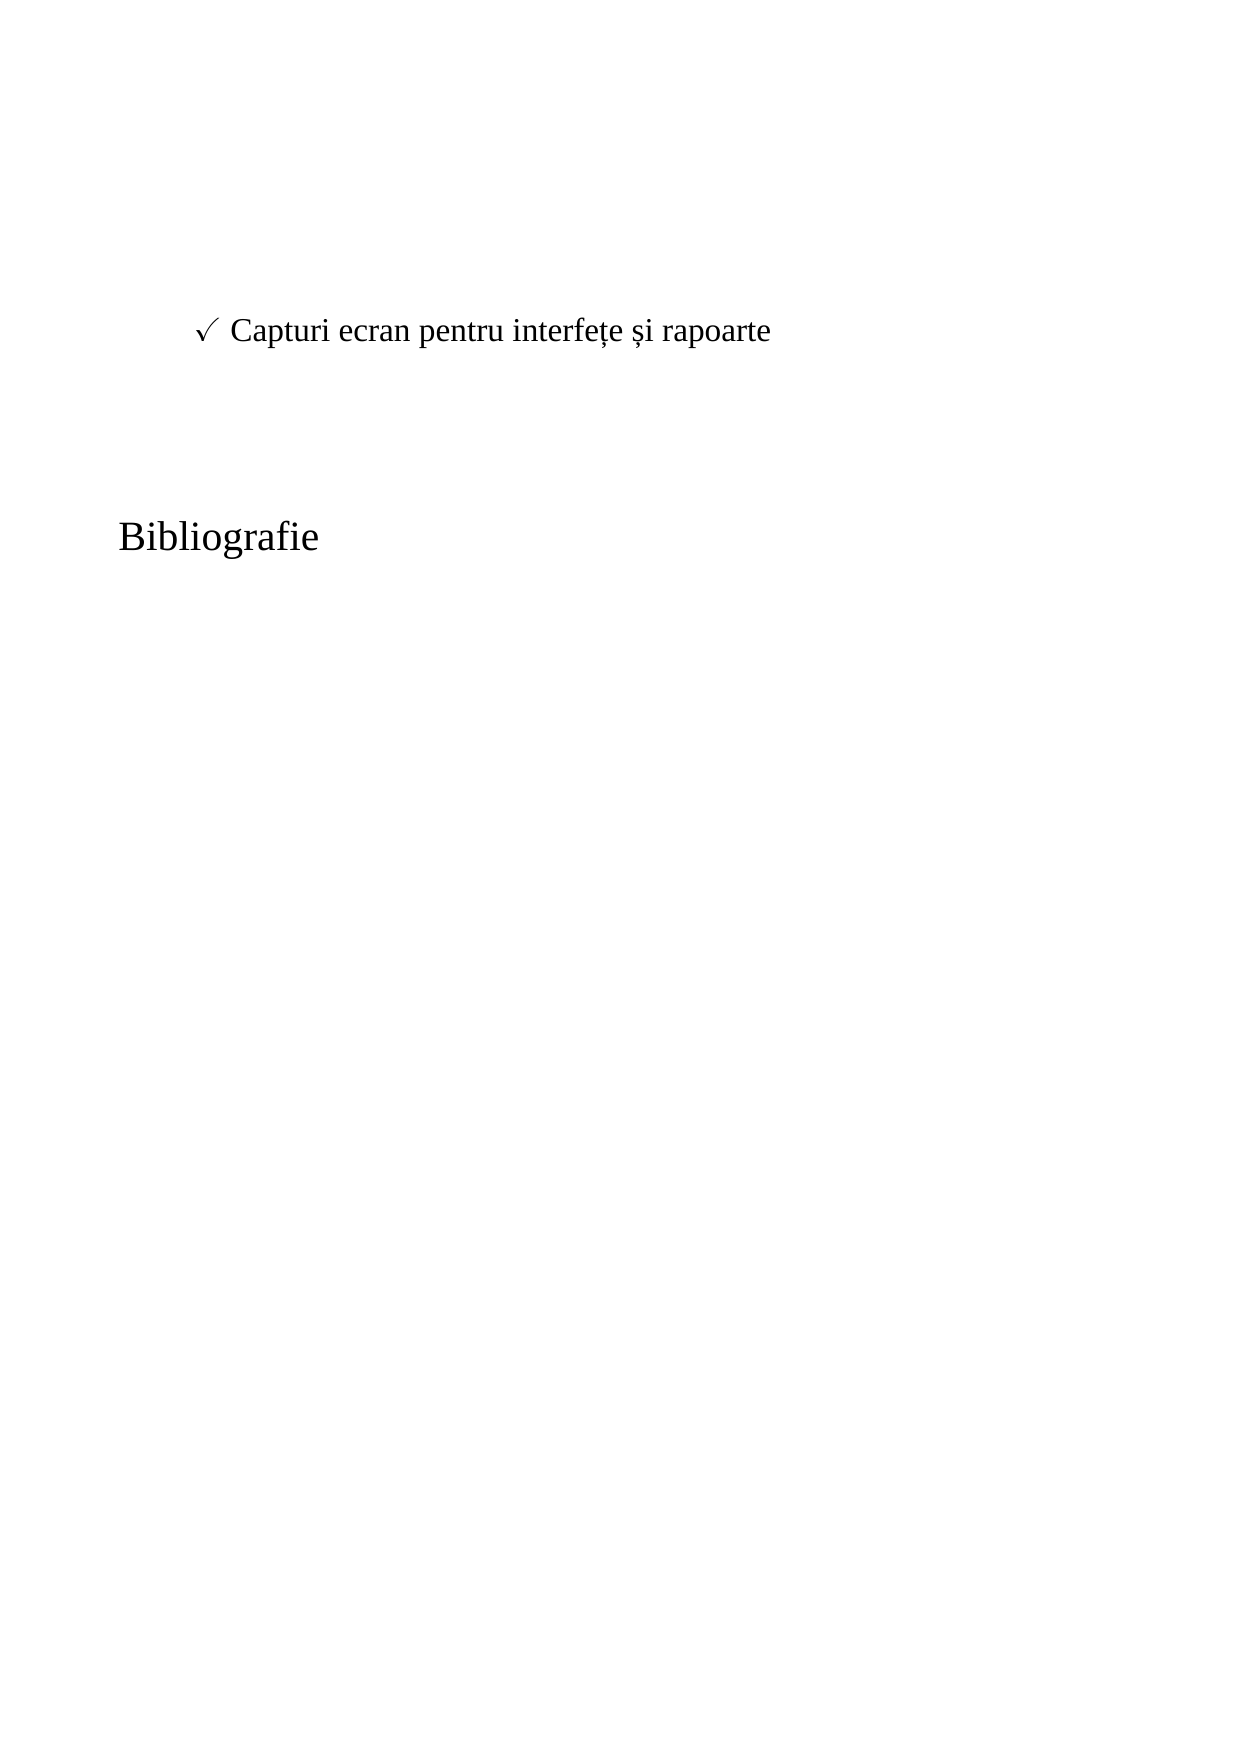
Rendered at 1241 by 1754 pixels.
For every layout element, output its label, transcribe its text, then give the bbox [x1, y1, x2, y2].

text Bibliografie [118, 511, 1122, 559]
text ✓ Capturi ecran pentru interfețe și rapoarte [118, 310, 1122, 348]
